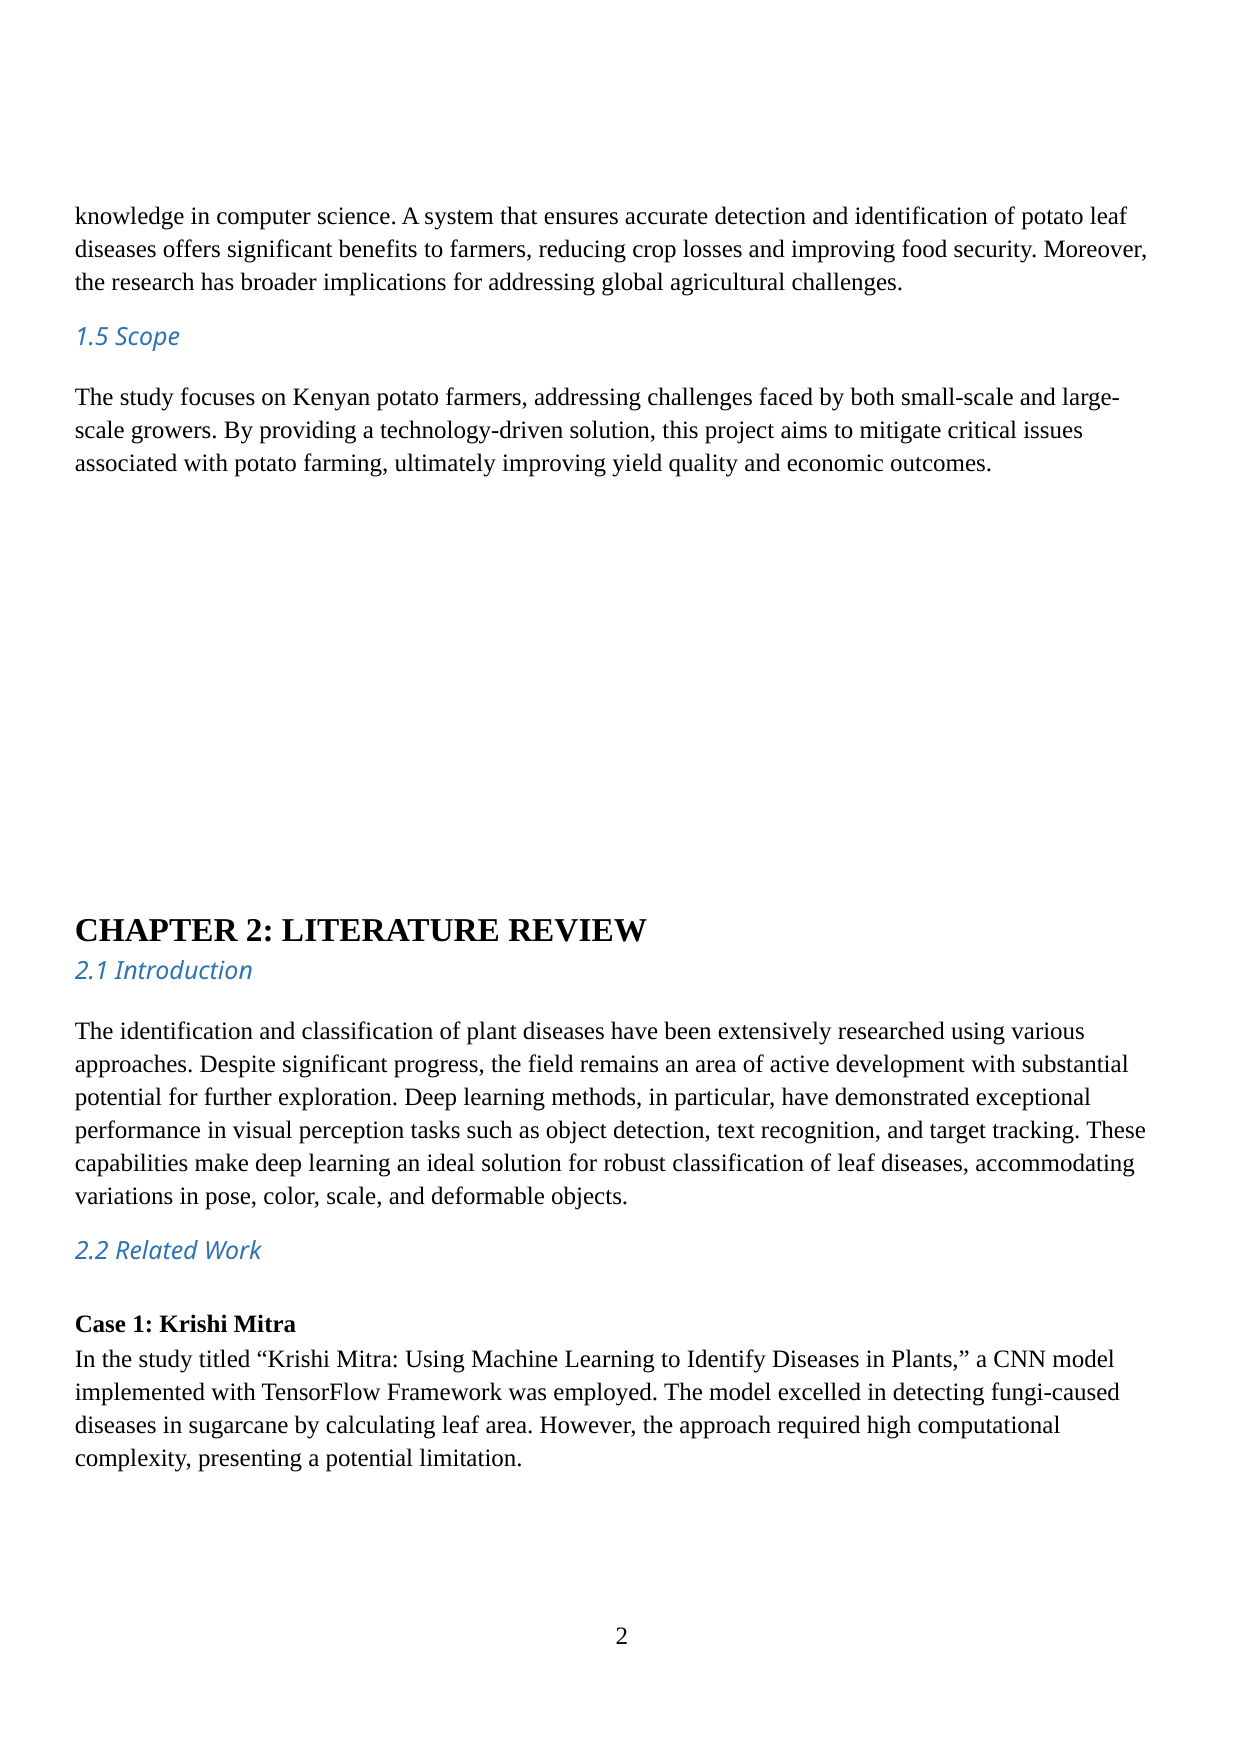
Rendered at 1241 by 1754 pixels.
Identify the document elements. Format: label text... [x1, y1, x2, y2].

text In the study titled “Krishi Mitra: Using Machine Learning to Identify Diseases in Plants,” a CNN model implemented with TensorFlow Framework was employed. The model excelled in detecting fungi-caused diseases in sugarcane by calculating leaf area. However, the approach required high computational complexity, presenting a potential limitation. [74, 1344, 1169, 1472]
text The identification and classification of plant diseases have been extensively researched using various approaches. Despite significant progress, the field remains an area of active development with substantial potential for further exploration. Deep learning methods, in particular, have demonstrated exceptional performance in visual perception tasks such as object detection, text recognition, and target tracking. These capabilities make deep learning an ideal solution for robust classification of leaf diseases, accommodating variations in pose, color, scale, and deformable objects. [74, 1016, 1169, 1210]
subtitle 2.1 Introduction [74, 952, 1169, 986]
subtitle 1.5 Scope [74, 319, 1169, 353]
subtitle CHAPTER 2: LITERATURE REVIEW [74, 910, 1169, 948]
text knowledge in computer science. A system that ensures accurate detection and identification of potato leaf diseases offers significant benefits to farmers, reducing crop losses and improving food security. Moreover, the research has broader implications for addressing global agricultural challenges. [74, 201, 1169, 296]
subtitle 2.2 Related Work [74, 1233, 1169, 1267]
text The study focuses on Kenyan potato farmers, addressing challenges faced by both small-scale and large-scale growers. By providing a technology-driven solution, this project aims to mitigate critical issues associated with potato farming, ultimately improving yield quality and economic outcomes. [74, 382, 1169, 477]
subtitle Case 1: Krishi Mitra [74, 1309, 1169, 1338]
